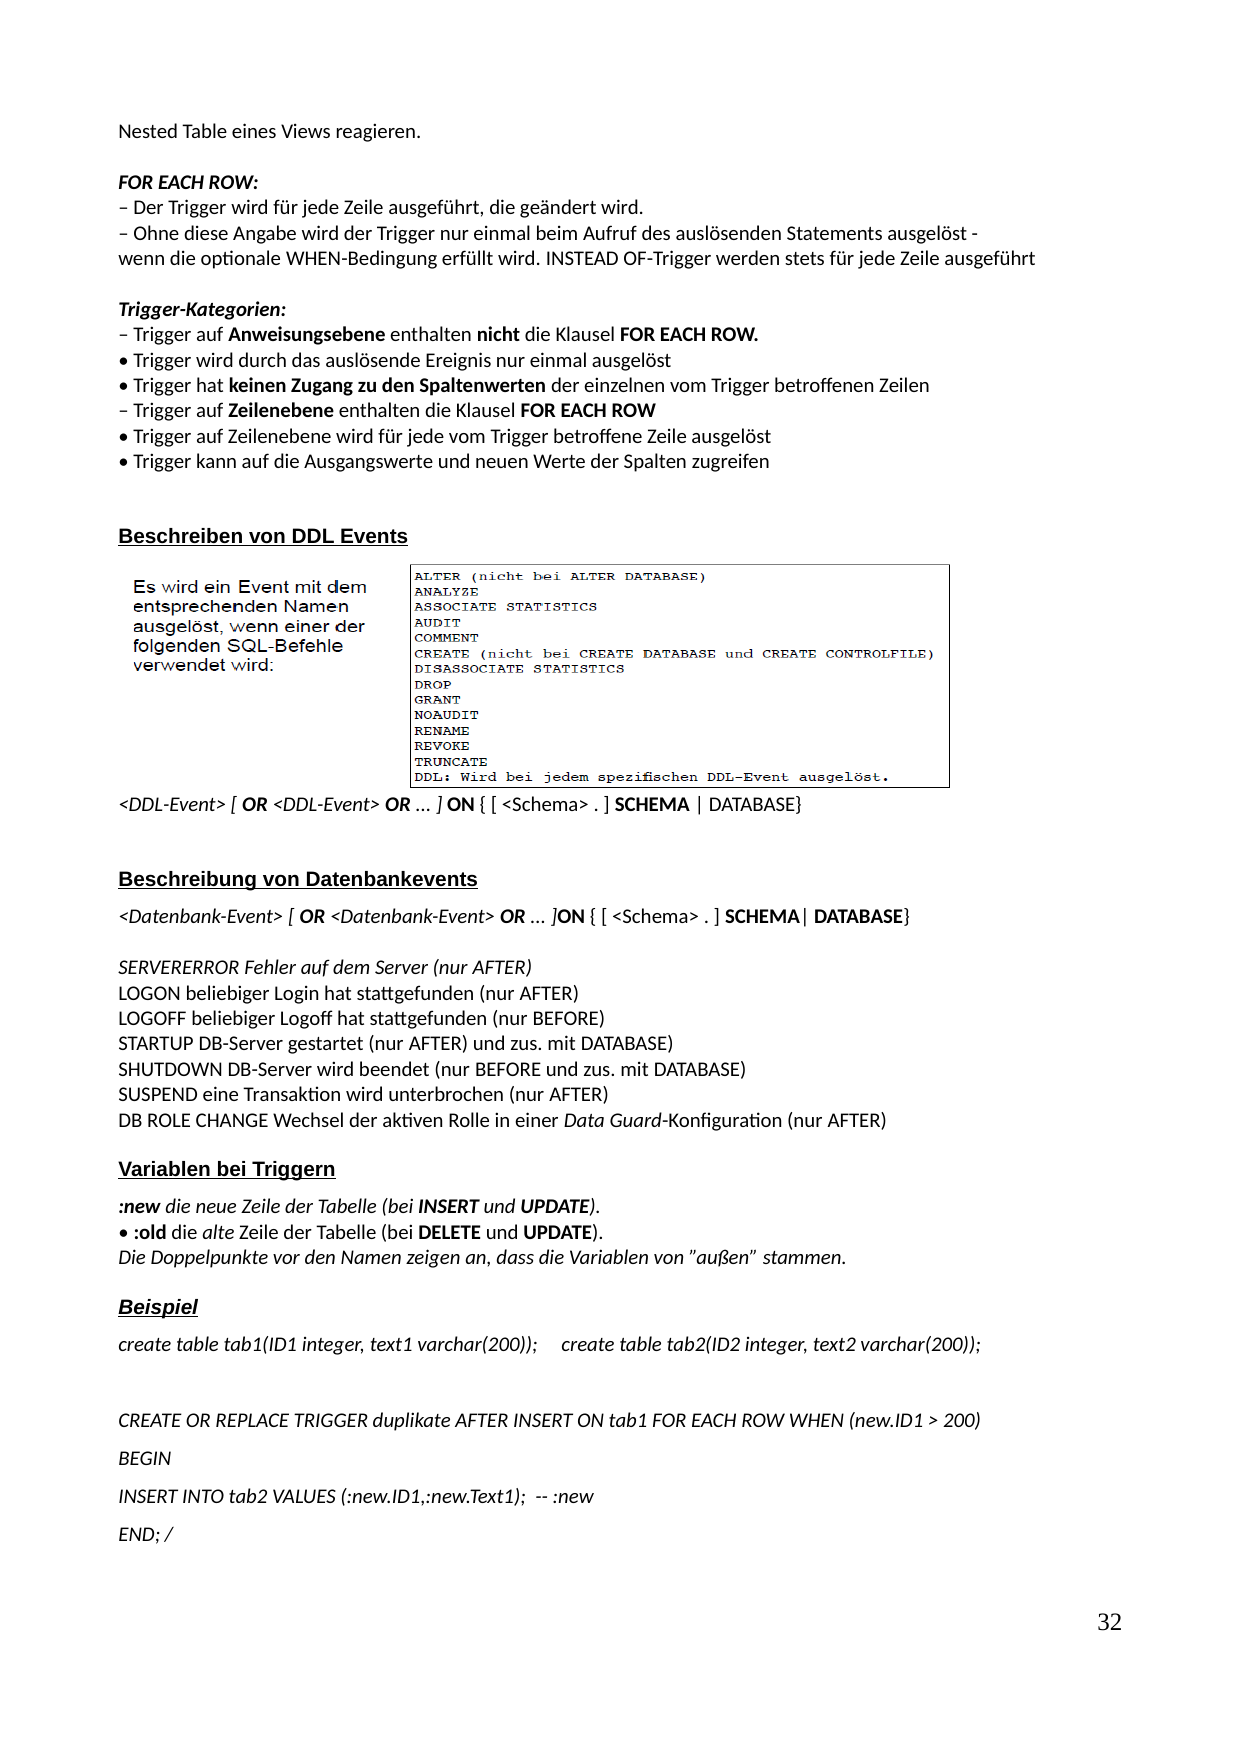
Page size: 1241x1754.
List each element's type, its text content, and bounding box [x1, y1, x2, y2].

text wenn die optionale WHEN-Bedingung erfüllt wird. INSTEAD OF-Trigger werden stets für jede Zeile ausgeführt [118, 245, 1122, 271]
text FOR EACH ROW: [118, 169, 1122, 194]
text CREATE OR REPLACE TRIGGER duplikate AFTER INSERT ON tab1 FOR EACH ROW WHEN (new.ID1 > 200) [118, 1407, 1122, 1433]
text DB ROLE CHANGE Wechsel der aktiven Rolle in einer Data Guard-Konfiguration (nur AFTER) [118, 1107, 1122, 1132]
text BEGIN [118, 1445, 1122, 1471]
text • Trigger auf Zeilenebene wird für jede vom Trigger betroffene Zeile ausgelöst [118, 423, 1122, 448]
text • Trigger kann auf die Ausgangswerte und neuen Werte der Spalten zugreifen [118, 448, 1122, 474]
text SERVERERROR Fehler auf dem Server (nur AFTER) [118, 954, 1122, 980]
text END; / [118, 1521, 1122, 1546]
text Die Doppelpunkte vor den Namen zeigen an, dass die Variablen von ”außen” stammen. [118, 1244, 1122, 1270]
text LOGOFF beliebiger Logoff hat stattgefunden (nur BEFORE) [118, 1005, 1122, 1031]
text • Trigger hat keinen Zugang zu den Spaltenwerten der einzelnen vom Trigger betroffenen Zeilen [118, 372, 1122, 398]
text • :old die alte Zeile der Tabelle (bei DELETE und UPDATE). [118, 1219, 1122, 1244]
text • Trigger wird durch das auslösende Ereignis nur einmal ausgelöst [118, 347, 1122, 372]
text – Der Trigger wird für jede Zeile ausgeführt, die geändert wird. [118, 194, 1122, 220]
text – Ohne diese Angabe wird der Trigger nur einmal beim Aufruf des auslösenden Statements ausgelöst - [118, 220, 1122, 245]
text SUSPEND eine Transaktion wird unterbrochen (nur AFTER) [118, 1081, 1122, 1107]
text create table tab1(ID1 integer, text1 varchar(200)); create table tab2(ID2 integer, text2 varchar(200)); [118, 1331, 1122, 1357]
subtitle Beschreibung von Datenbankevents [118, 867, 1122, 891]
subtitle Variablen bei Triggern [118, 1157, 1122, 1181]
subtitle Beschreiben von DDL Events [118, 524, 1122, 548]
text Nested Table eines Views reagieren. [118, 118, 1122, 143]
picture [133, 559, 953, 792]
subtitle Beispiel [118, 1295, 1122, 1319]
text – Trigger auf Anweisungsebene enthalten nicht die Klausel FOR EACH ROW. [118, 321, 1122, 347]
text STARTUP DB-Server gestartet (nur AFTER) und zus. mit DATABASE) [118, 1031, 1122, 1056]
text LOGON beliebiger Login hat stattgefunden (nur AFTER) [118, 980, 1122, 1005]
text Trigger-Kategorien: [118, 296, 1122, 321]
text :new die neue Zeile der Tabelle (bei INSERT und UPDATE). [118, 1194, 1122, 1219]
text – Trigger auf Zeilenebene enthalten die Klausel FOR EACH ROW [118, 398, 1122, 423]
text SHUTDOWN DB-Server wird beendet (nur BEFORE und zus. mit DATABASE) [118, 1056, 1122, 1081]
text <Datenbank-Event> [ OR <Datenbank-Event> OR ... ]ON { [ <Schema> . ] SCHEMA| DATABASE} [118, 903, 1122, 929]
text INSERT INTO tab2 VALUES (:new.ID1,:new.Text1); -- :new [118, 1483, 1122, 1508]
text <DDL-Event> [ OR <DDL-Event> OR ... ] ON { [ <Schema> . ] SCHEMA | DATABASE} [118, 561, 1122, 817]
